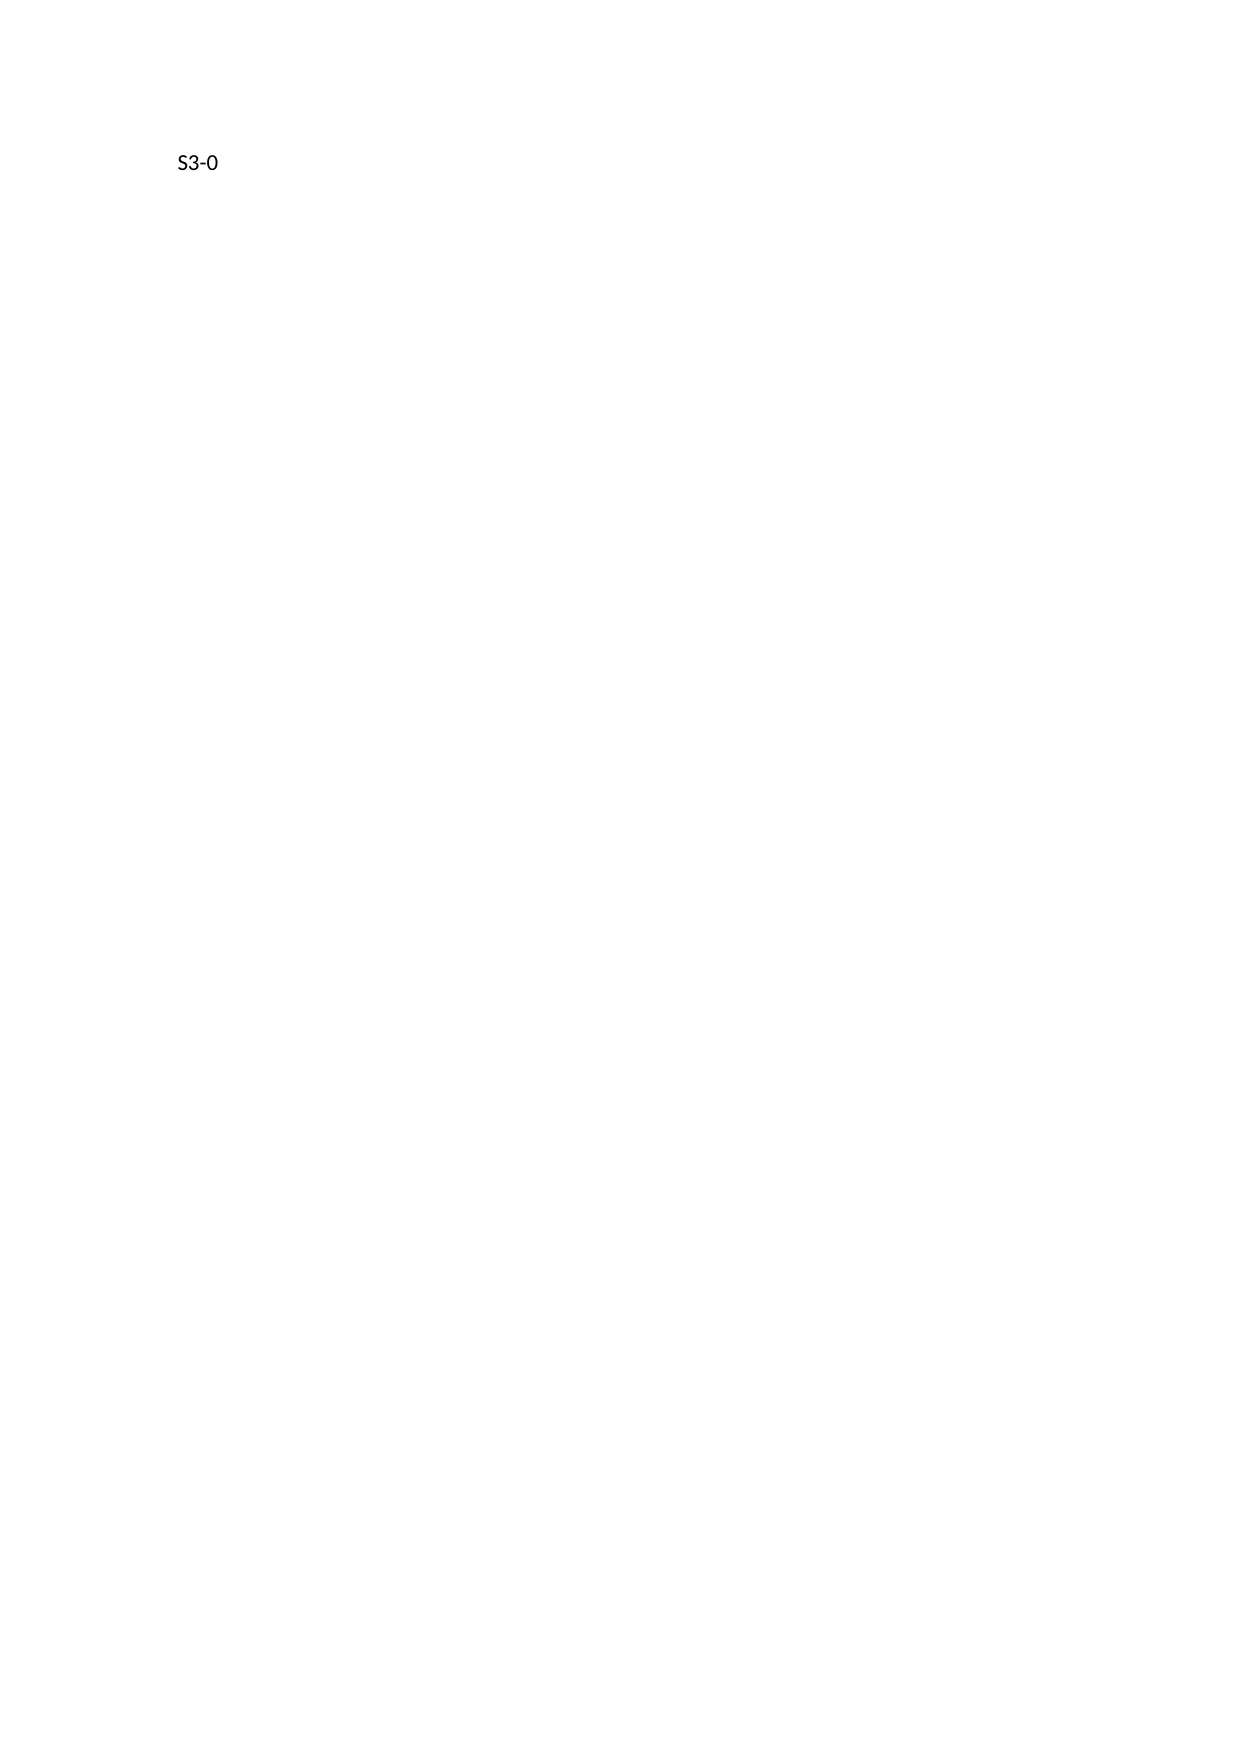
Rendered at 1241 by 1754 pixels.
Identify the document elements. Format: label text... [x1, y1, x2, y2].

text S3-0 [177, 148, 1063, 176]
